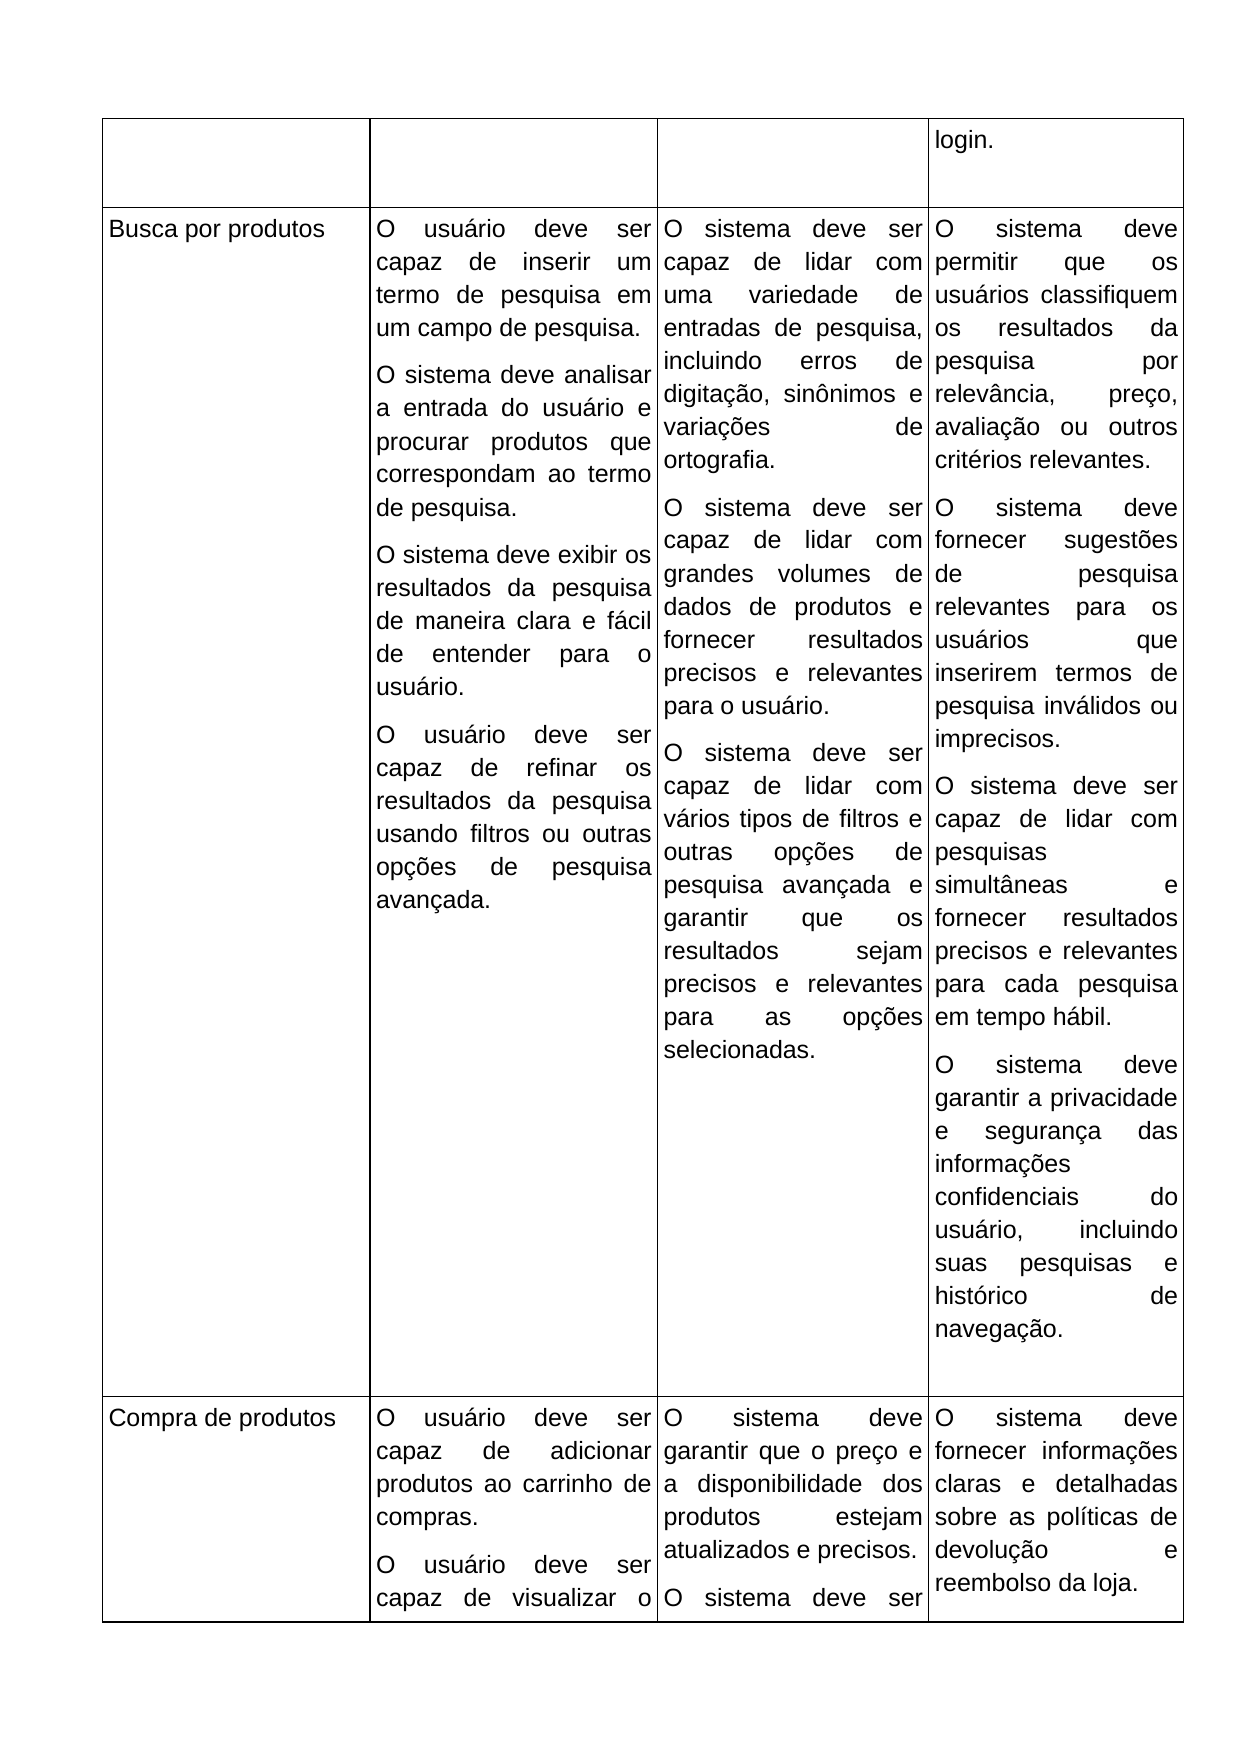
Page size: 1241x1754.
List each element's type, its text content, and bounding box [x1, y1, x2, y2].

table_cell O usuário deve ser capaz de adicionar produtos ao carrinho de compras. O usuário deve ser capaz de visualizar o [371, 1397, 657, 1621]
table_cell login. [929, 119, 1183, 207]
table_cell [103, 119, 369, 207]
table_cell [658, 119, 928, 207]
table_cell O usuário deve ser capaz de inserir um termo de pesquisa em um campo de pesquisa. O sistema deve analisar a entrada do usuário e procurar produtos que correspondam ao termo de pesquisa. O sistema deve exibir os resultados da pesquisa de maneira clara e fácil de entender para o usuário. O usuário deve ser capaz de refinar os resultados da pesquisa usando filtros ou outras opções de pesquisa avançada. [371, 208, 657, 1396]
table_cell Compra de produtos [103, 1397, 369, 1621]
table_cell O sistema deve ser capaz de lidar com uma variedade de entradas de pesquisa, incluindo erros de digitação, sinônimos e variações de ortografia. O sistema deve ser capaz de lidar com grandes volumes de dados de produtos e fornecer resultados precisos e relevantes para o usuário. O sistema deve ser capaz de lidar com vários tipos de filtros e outras opções de pesquisa avançada e garantir que os resultados sejam precisos e relevantes para as opções selecionadas. [658, 208, 928, 1396]
table_cell O sistema deve garantir que o preço e a disponibilidade dos produtos estejam atualizados e precisos. O sistema deve ser [658, 1397, 928, 1621]
table_cell [371, 119, 657, 207]
table_cell O sistema deve fornecer informações claras e detalhadas sobre as políticas de devolução e reembolso da loja. [929, 1397, 1183, 1621]
table_cell O sistema deve permitir que os usuários classifiquem os resultados da pesquisa por relevância, preço, avaliação ou outros critérios relevantes. O sistema deve fornecer sugestões de pesquisa relevantes para os usuários que inserirem termos de pesquisa inválidos ou imprecisos. O sistema deve ser capaz de lidar com pesquisas simultâneas e fornecer resultados precisos e relevantes para cada pesquisa em tempo hábil. O sistema deve garantir a privacidade e segurança das informações confidenciais do usuário, incluindo suas pesquisas e histórico de navegação. [929, 208, 1183, 1396]
table_cell Busca por produtos [103, 208, 369, 1396]
